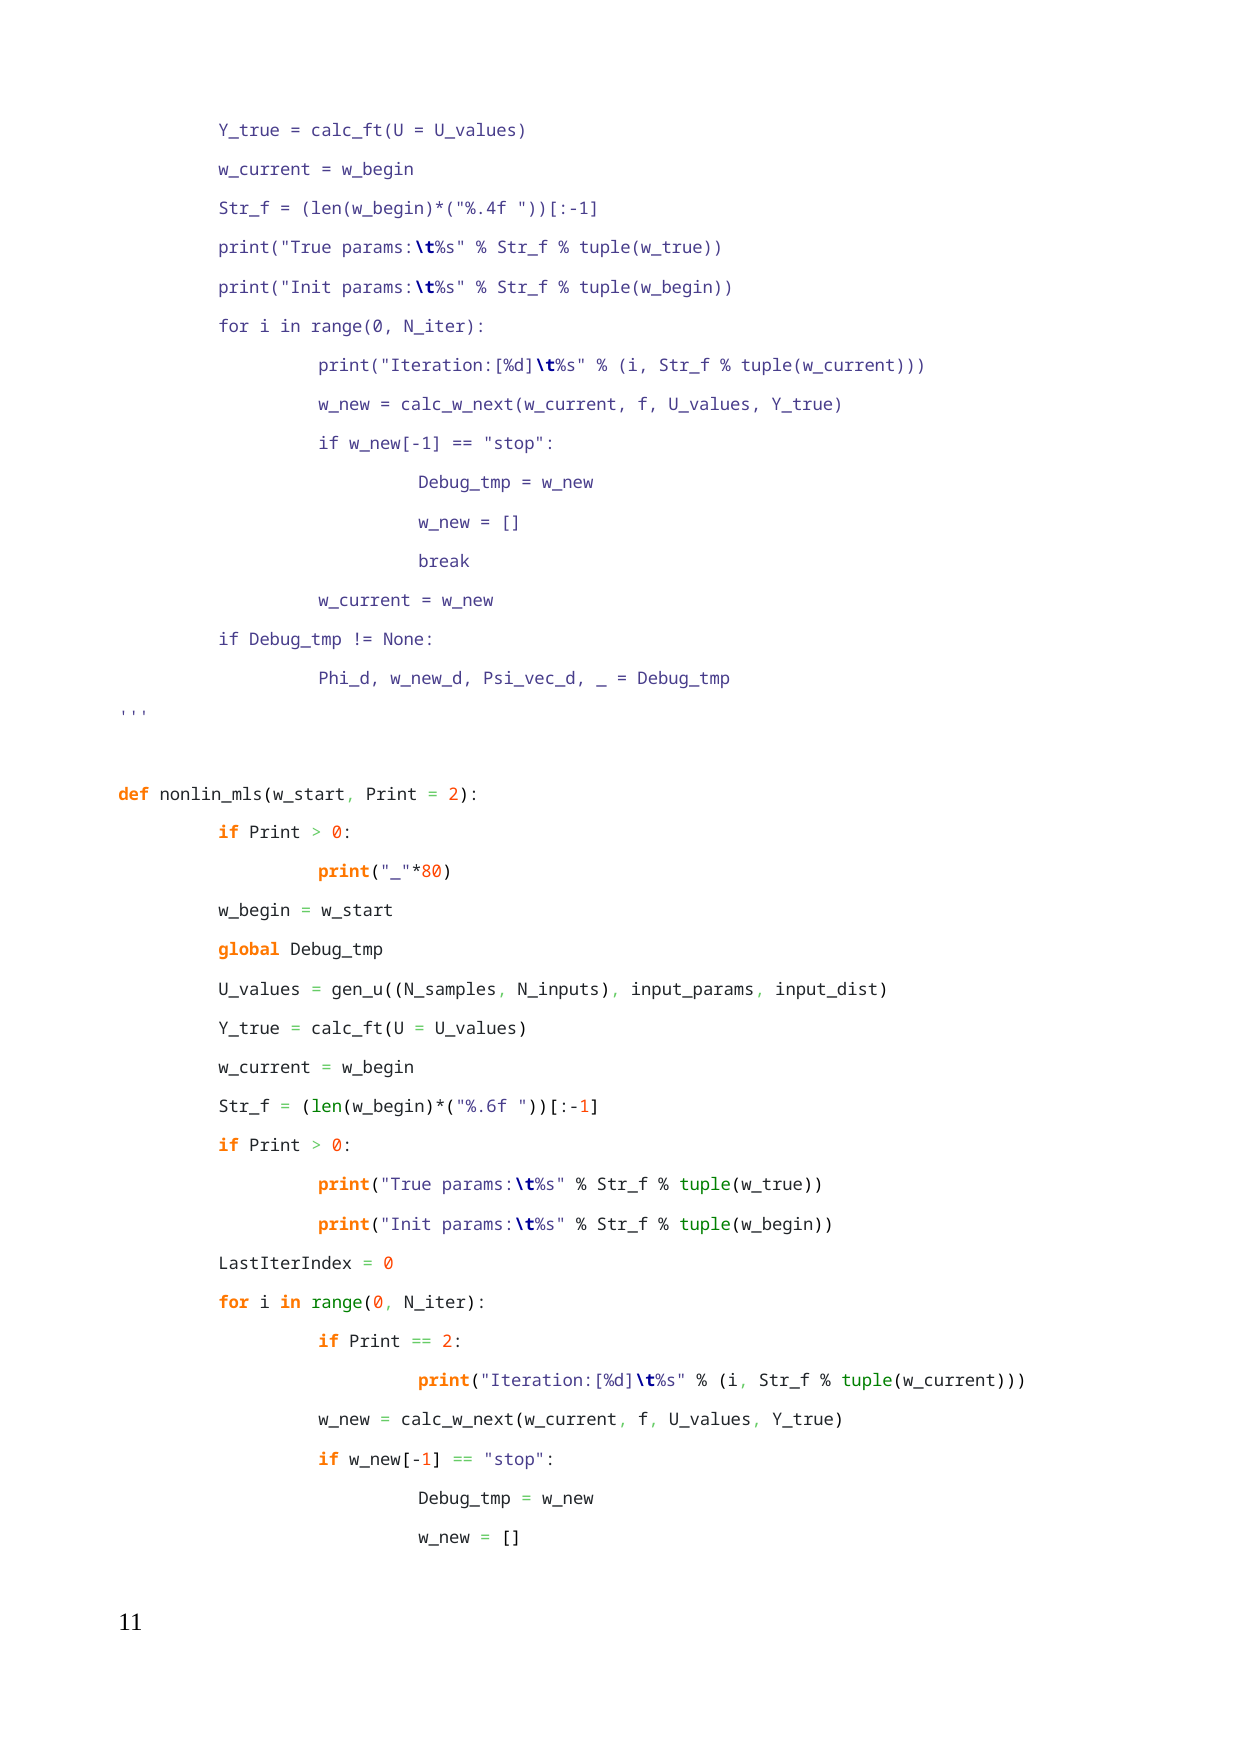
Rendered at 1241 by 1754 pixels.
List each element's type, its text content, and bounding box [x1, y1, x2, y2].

text Phi_d, w_new_d, Psi_vec_d, _ = Debug_tmp [118, 666, 1122, 691]
text LastIterIndex = 0 [118, 1251, 1122, 1275]
text w_current = w_begin [118, 157, 1122, 182]
text w_new = [] [118, 1525, 1122, 1549]
text w_new = calc_w_next(w_current, f, U_values, Y_true) [118, 392, 1122, 417]
text Y_true = calc_ft(U = U_values) [118, 1016, 1122, 1040]
text w_current = w_begin [118, 1055, 1122, 1079]
text def nonlin_mls(w_start, Print = 2): [118, 782, 1122, 805]
text if Print > 0: [118, 820, 1122, 844]
text for i in range(0, N_iter): [118, 1290, 1122, 1314]
text Str_f = (len(w_begin)*("%.6f "))[:-1] [118, 1094, 1122, 1119]
text Debug_tmp = w_new [118, 471, 1122, 495]
text print("True params:\t%s" % Str_f % tuple(w_true)) [118, 1172, 1122, 1197]
text w_begin = w_start [118, 898, 1122, 923]
text print("True params:\t%s" % Str_f % tuple(w_true)) [118, 236, 1122, 260]
text print("Iteration:[%d]\t%s" % (i, Str_f % tuple(w_current))) [118, 353, 1122, 378]
text global Debug_tmp [118, 937, 1122, 962]
text U_values = gen_u((N_samples, N_inputs), input_params, input_dist) [118, 977, 1122, 1001]
text w_new = calc_w_next(w_current, f, U_values, Y_true) [118, 1407, 1122, 1432]
text print("Init params:\t%s" % Str_f % tuple(w_begin)) [118, 1212, 1122, 1236]
text if w_new[-1] == "stop": [118, 431, 1122, 456]
text Debug_tmp = w_new [118, 1486, 1122, 1510]
text w_new = [] [118, 510, 1122, 534]
text print("_"*80) [118, 859, 1122, 884]
text if Print > 0: [118, 1133, 1122, 1158]
text if Debug_tmp != None: [118, 627, 1122, 652]
text Str_f = (len(w_begin)*("%.4f "))[:-1] [118, 196, 1122, 221]
text Y_true = calc_ft(U = U_values) [118, 118, 1122, 143]
text print("Init params:\t%s" % Str_f % tuple(w_begin)) [118, 275, 1122, 299]
text print("Iteration:[%d]\t%s" % (i, Str_f % tuple(w_current))) [118, 1368, 1122, 1393]
text for i in range(0, N_iter): [118, 314, 1122, 338]
text if Print == 2: [118, 1329, 1122, 1354]
text w_current = w_new [118, 588, 1122, 613]
text break [118, 549, 1122, 573]
text if w_new[-1] == "stop": [118, 1447, 1122, 1471]
text ''' [118, 706, 1122, 729]
